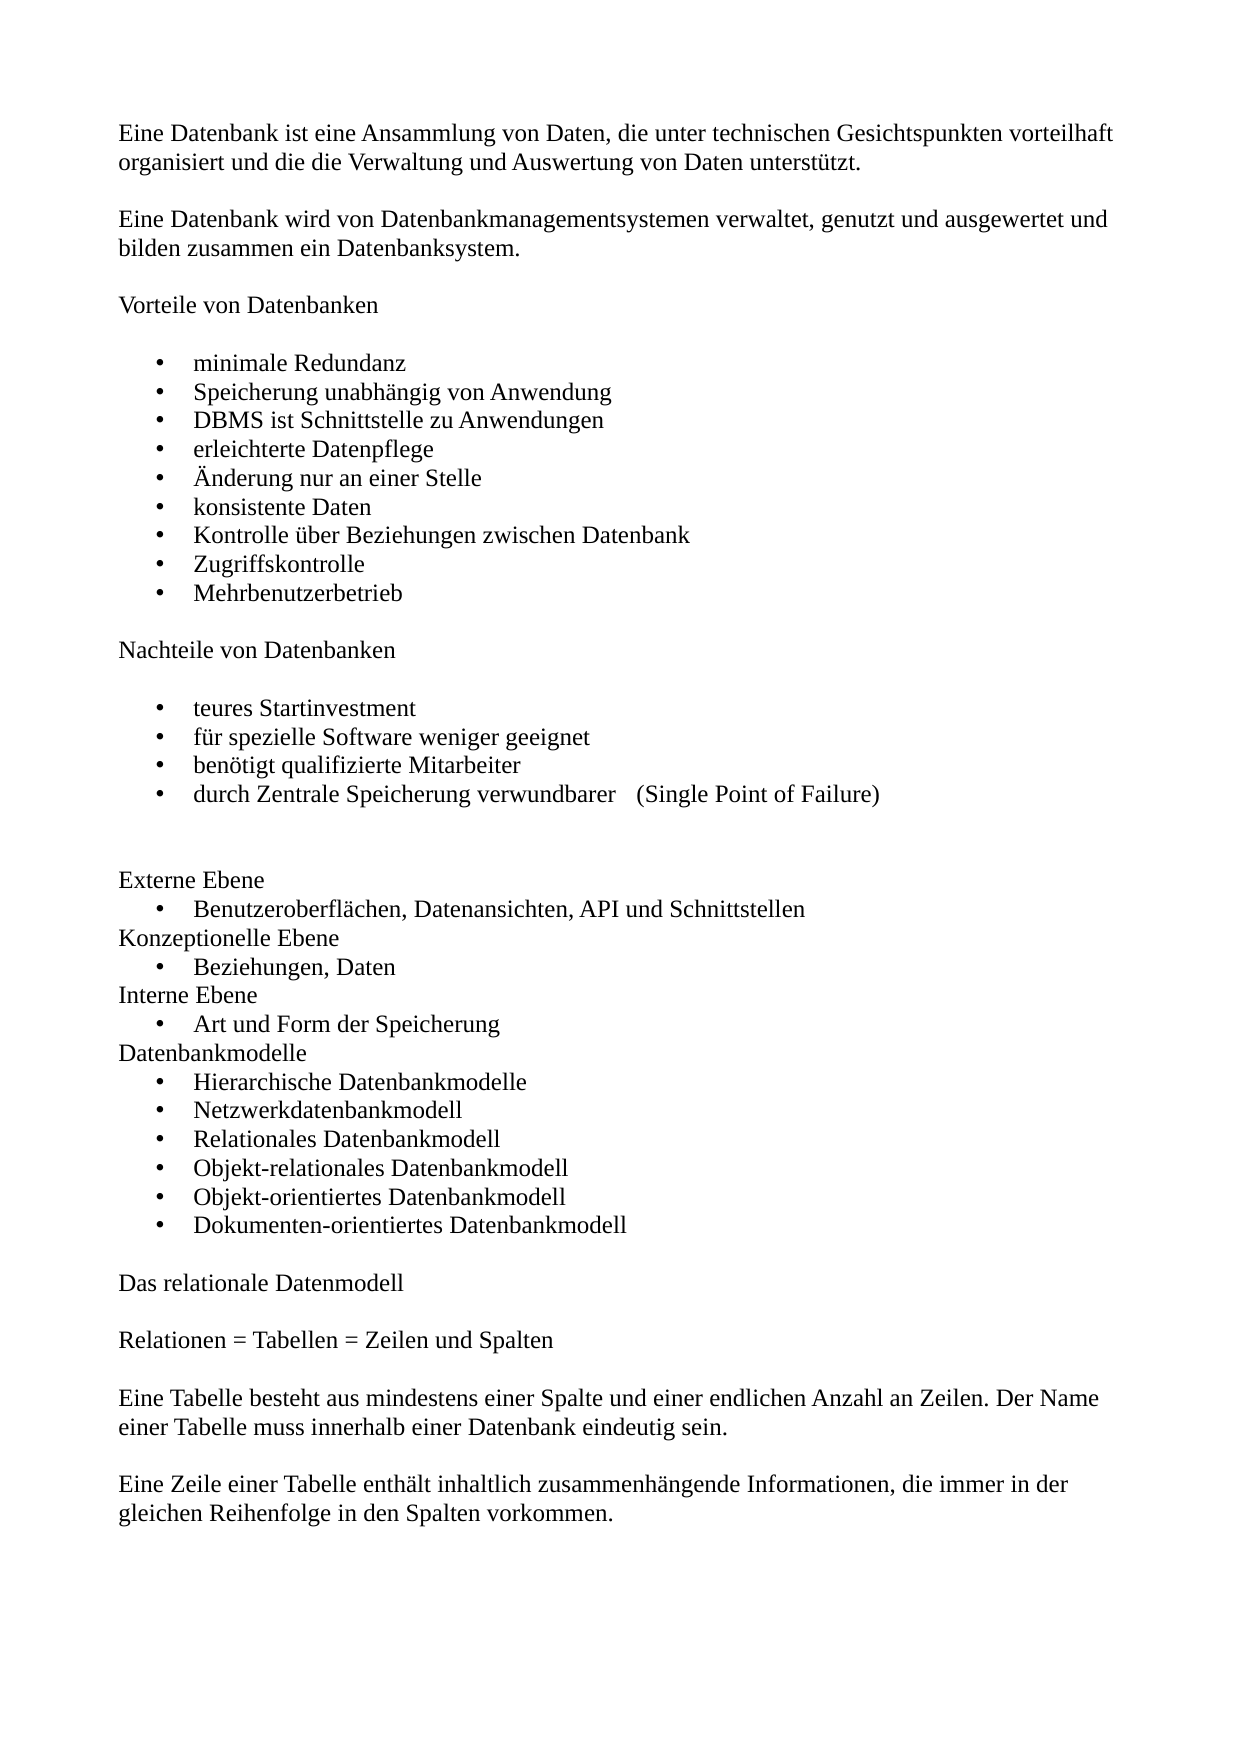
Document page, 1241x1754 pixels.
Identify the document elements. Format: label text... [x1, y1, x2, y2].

text Konzeptionelle Ebene [118, 923, 1122, 952]
list minimale Redundanz [156, 348, 1122, 377]
list benötigt qualifizierte Mitarbeiter [156, 751, 1122, 779]
list konsistente Daten [156, 492, 1122, 521]
list Benutzeroberflächen, Datenansichten, API und Schnittstellen [156, 894, 1122, 923]
text Interne Ebene [118, 981, 1122, 1009]
list Objekt-relationales Datenbankmodell [156, 1153, 1122, 1182]
list Beziehungen, Daten [156, 952, 1122, 981]
text Vorteile von Datenbanken [118, 291, 1122, 319]
list Art und Form der Speicherung [156, 1009, 1122, 1038]
list Hierarchische Datenbankmodelle [156, 1067, 1122, 1096]
list für spezielle Software weniger geeignet [156, 722, 1122, 751]
list Netzwerkdatenbankmodell [156, 1096, 1122, 1124]
list erleichterte Datenpflege [156, 434, 1122, 463]
text Eine Datenbank wird von Datenbankmanagementsystemen verwaltet, genutzt und ausgewertet und bilden zusammen ein Datenbanksystem. [118, 204, 1122, 262]
text Relationen = Tabellen = Zeilen und Spalten [118, 1326, 1122, 1354]
list DBMS ist Schnittstelle zu Anwendungen [156, 406, 1122, 434]
list Speicherung unabhängig von Anwendung [156, 377, 1122, 406]
list Mehrbenutzerbetrieb [156, 578, 1122, 607]
text Externe Ebene [118, 866, 1122, 894]
text Datenbankmodelle [118, 1038, 1122, 1067]
list Objekt-orientiertes Datenbankmodell [156, 1182, 1122, 1211]
list Zugriffskontrolle [156, 549, 1122, 578]
text Eine Datenbank ist eine Ansammlung von Daten, die unter technischen Gesichtspunkten vorteilhaft organisiert und die die Verwaltung und Auswertung von Daten unterstützt. [118, 118, 1122, 176]
list Änderung nur an einer Stelle [156, 463, 1122, 492]
list Dokumenten-orientiertes Datenbankmodell [156, 1211, 1122, 1239]
list Kontrolle über Beziehungen zwischen Datenbank [156, 521, 1122, 549]
text Das relationale Datenmodell [118, 1268, 1122, 1297]
list Relationales Datenbankmodell [156, 1124, 1122, 1153]
list durch Zentrale Speicherung verwundbarer (Single Point of Failure) [156, 779, 1122, 808]
text Nachteile von Datenbanken [118, 636, 1122, 664]
text Eine Tabelle besteht aus mindestens einer Spalte und einer endlichen Anzahl an Zeilen. Der Name einer Tabelle muss innerhalb einer Datenbank eindeutig sein. [118, 1383, 1122, 1441]
text Eine Zeile einer Tabelle enthält inhaltlich zusammenhängende Informationen, die immer in der gleichen Reihenfolge in den Spalten vorkommen. [118, 1469, 1122, 1527]
list teures Startinvestment [156, 693, 1122, 722]
